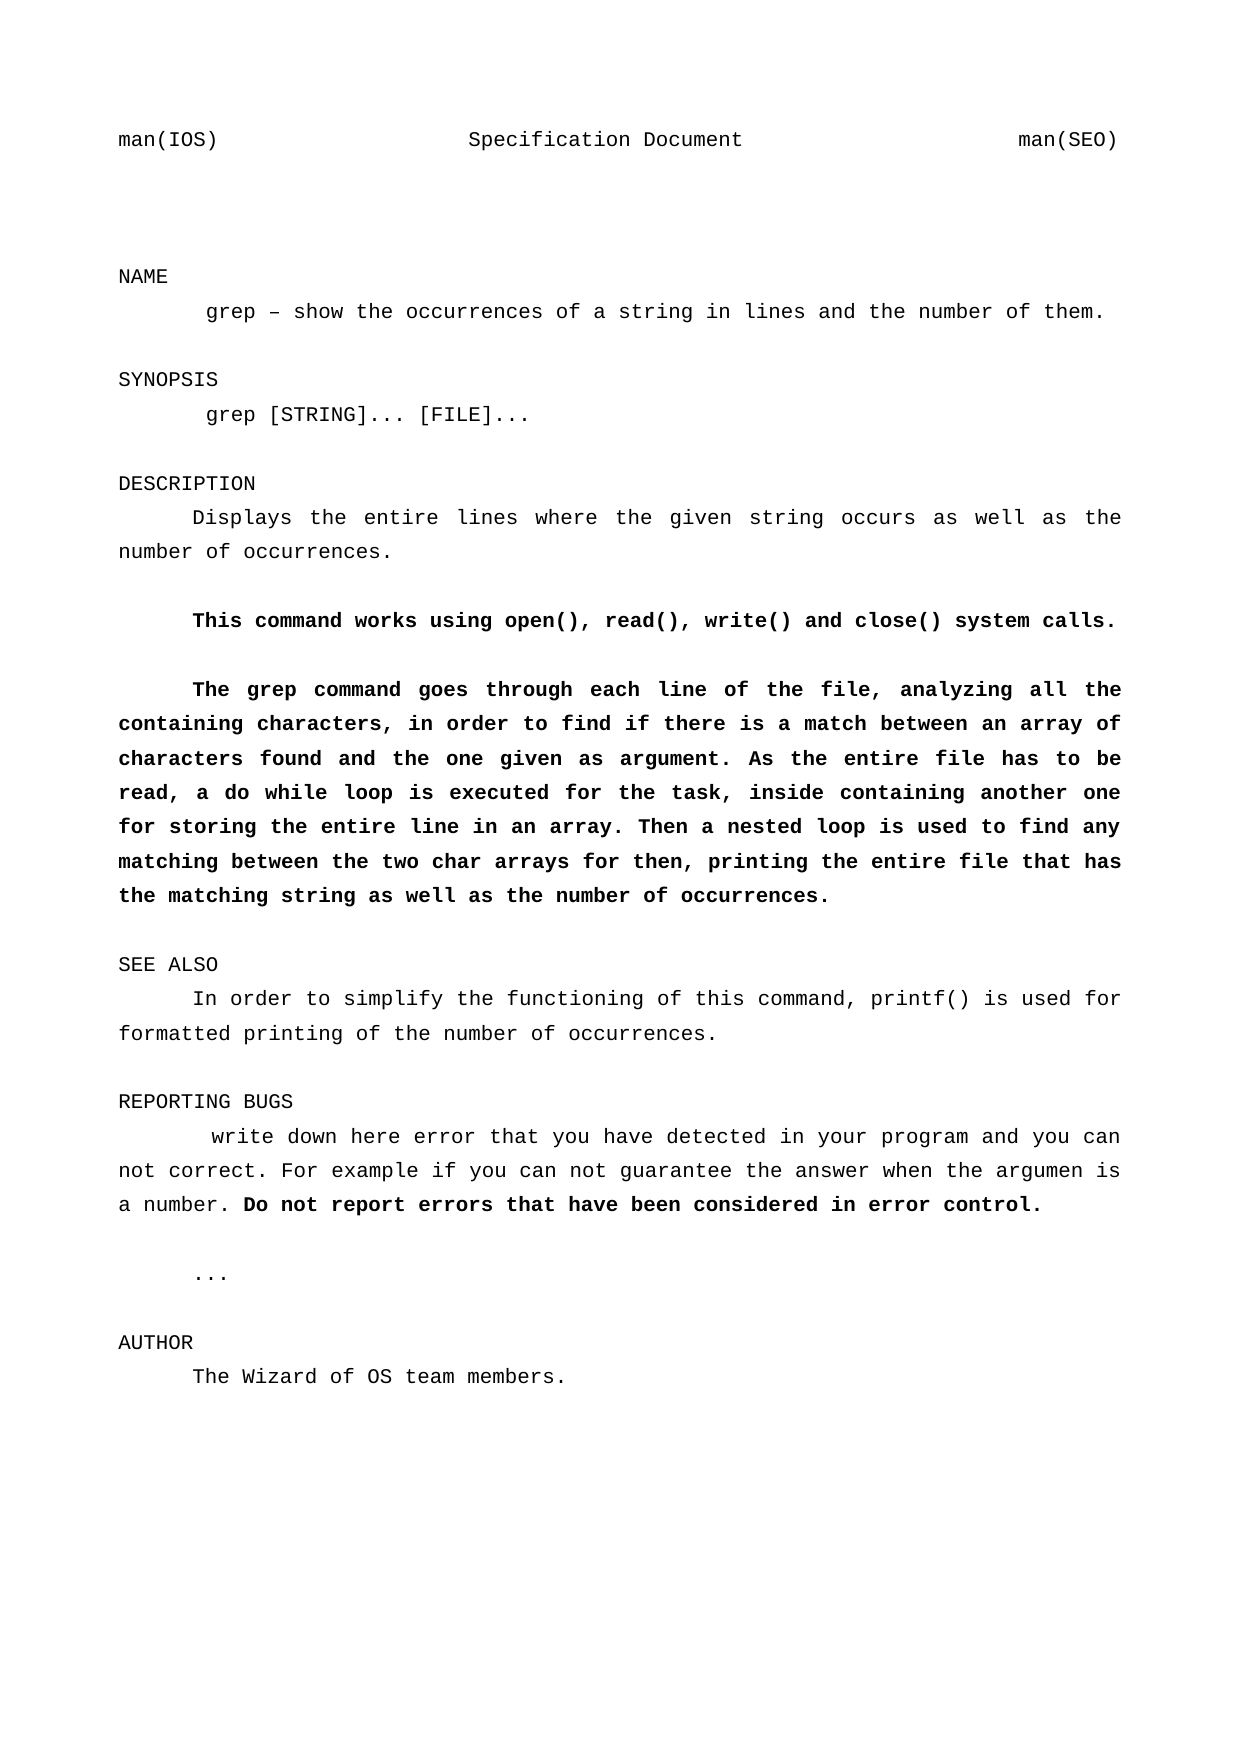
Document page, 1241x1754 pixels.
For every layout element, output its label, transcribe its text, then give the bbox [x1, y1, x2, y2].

text Displays the entire lines where the given string occurs as well as the number of occurrences. [118, 496, 1122, 565]
text write down here error that you have detected in your program and you can not correct. For example if you can not guarantee the answer when the argumen is a number. Do not report errors that have been considered in error control. [118, 1115, 1122, 1218]
text DESCRIPTION [118, 462, 1122, 496]
text man(IOS) Specification Document man(SEO) [118, 118, 1122, 152]
text NAME [118, 256, 1122, 290]
text grep – show the occurrences of a string in lines and the number of them. [118, 290, 1122, 324]
text SYNOPSIS [118, 359, 1122, 393]
text This command works using open(), read(), write() and close() system calls. [118, 599, 1122, 634]
text AUTHOR [118, 1321, 1122, 1356]
text grep [STRING]... [FILE]... [118, 393, 1122, 427]
text The Wizard of OS team members. [118, 1356, 1122, 1390]
text REPORTING BUGS [118, 1081, 1122, 1115]
text The grep command goes through each line of the file, analyzing all the containing characters, in order to find if there is a match between an array of characters found and the one given as argument. As the entire file has to be read, a do while loop is executed for the task, inside containing another one for storing the entire line in an array. Then a nested loop is used to find any matching between the two char arrays for then, printing the entire file that has the matching string as well as the number of occurrences. [118, 668, 1122, 909]
text ... [118, 1252, 1122, 1287]
text SEE ALSO [118, 943, 1122, 977]
text In order to simplify the functioning of this command, printf() is used for formatted printing of the number of occurrences. [118, 977, 1122, 1046]
